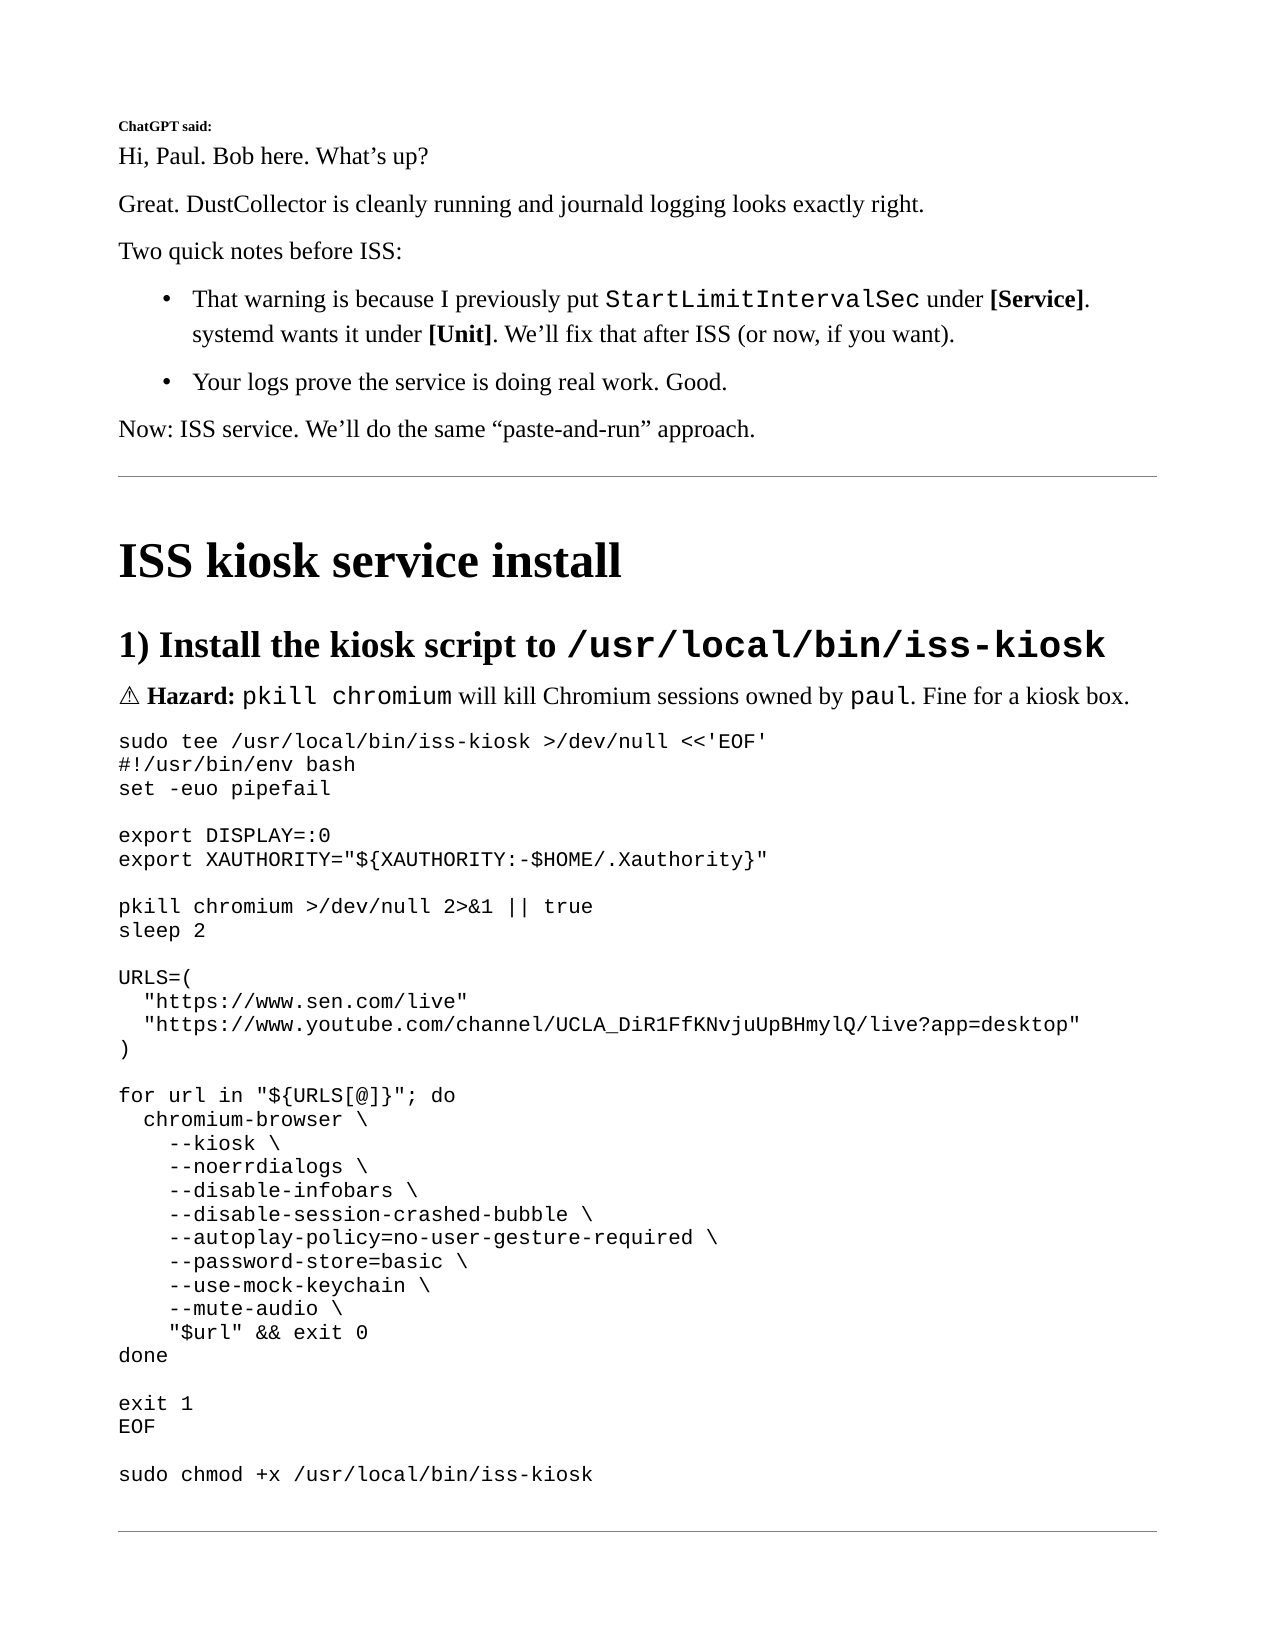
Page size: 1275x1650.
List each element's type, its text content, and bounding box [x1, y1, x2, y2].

list Your logs prove the service is doing real work. Good. [162, 367, 1157, 395]
text set -euo pipefail [118, 778, 1157, 802]
text #!/usr/bin/env bash [118, 754, 1157, 778]
text "$url" && exit 0 [118, 1322, 1157, 1346]
subtitle 1) Install the kiosk script to /usr/local/bin/iss-kiosk [118, 622, 1157, 668]
text sudo tee /usr/local/bin/iss-kiosk >/dev/null <<'EOF' [118, 731, 1157, 754]
text done [118, 1346, 1157, 1369]
text URLS=( [118, 967, 1157, 991]
text Now: ISS service. We’ll do the same “paste-and-run” approach. [118, 414, 1157, 443]
text --noerrdialogs \ [118, 1156, 1157, 1180]
text Two quick notes before ISS: [118, 236, 1157, 265]
text "https://www.youtube.com/channel/UCLA_DiR1FfKNvjuUpBHmylQ/live?app=desktop" [118, 1014, 1157, 1038]
text EOF [118, 1416, 1157, 1440]
text sudo chmod +x /usr/local/bin/iss-kiosk [118, 1464, 1157, 1487]
text "https://www.sen.com/live" [118, 991, 1157, 1014]
text Hi, Paul. Bob here. What’s up? [118, 141, 1157, 170]
text ) [118, 1038, 1157, 1062]
text --kiosk \ [118, 1133, 1157, 1156]
text Great. DustCollector is cleanly running and journald logging looks exactly right. [118, 189, 1157, 217]
text ⚠️ Hazard: pkill chromium will kill Chromium sessions owned by paul. Fine for a kiosk box. [118, 681, 1157, 712]
subtitle ChatGPT said: [118, 118, 1157, 135]
text exit 1 [118, 1393, 1157, 1416]
text --mute-audio \ [118, 1298, 1157, 1322]
text --use-mock-keychain \ [118, 1274, 1157, 1298]
list That warning is because I previously put StartLimitIntervalSec under [Service]. systemd wants it under [Unit]. We’ll fix that after ISS (or now, if you want). [162, 284, 1157, 348]
text sleep 2 [118, 920, 1157, 943]
text --autoplay-policy=no-user-gesture-required \ [118, 1227, 1157, 1251]
text --disable-session-crashed-bubble \ [118, 1204, 1157, 1227]
text --disable-infobars \ [118, 1180, 1157, 1204]
text export DISPLAY=:0 [118, 825, 1157, 849]
subtitle ISS kiosk service install [118, 531, 1157, 589]
text chromium-browser \ [118, 1109, 1157, 1133]
text export XAUTHORITY="${XAUTHORITY:-$HOME/.Xauthority}" [118, 849, 1157, 873]
text pkill chromium >/dev/null 2>&1 || true [118, 896, 1157, 920]
text for url in "${URLS[@]}"; do [118, 1085, 1157, 1109]
text --password-store=basic \ [118, 1251, 1157, 1274]
